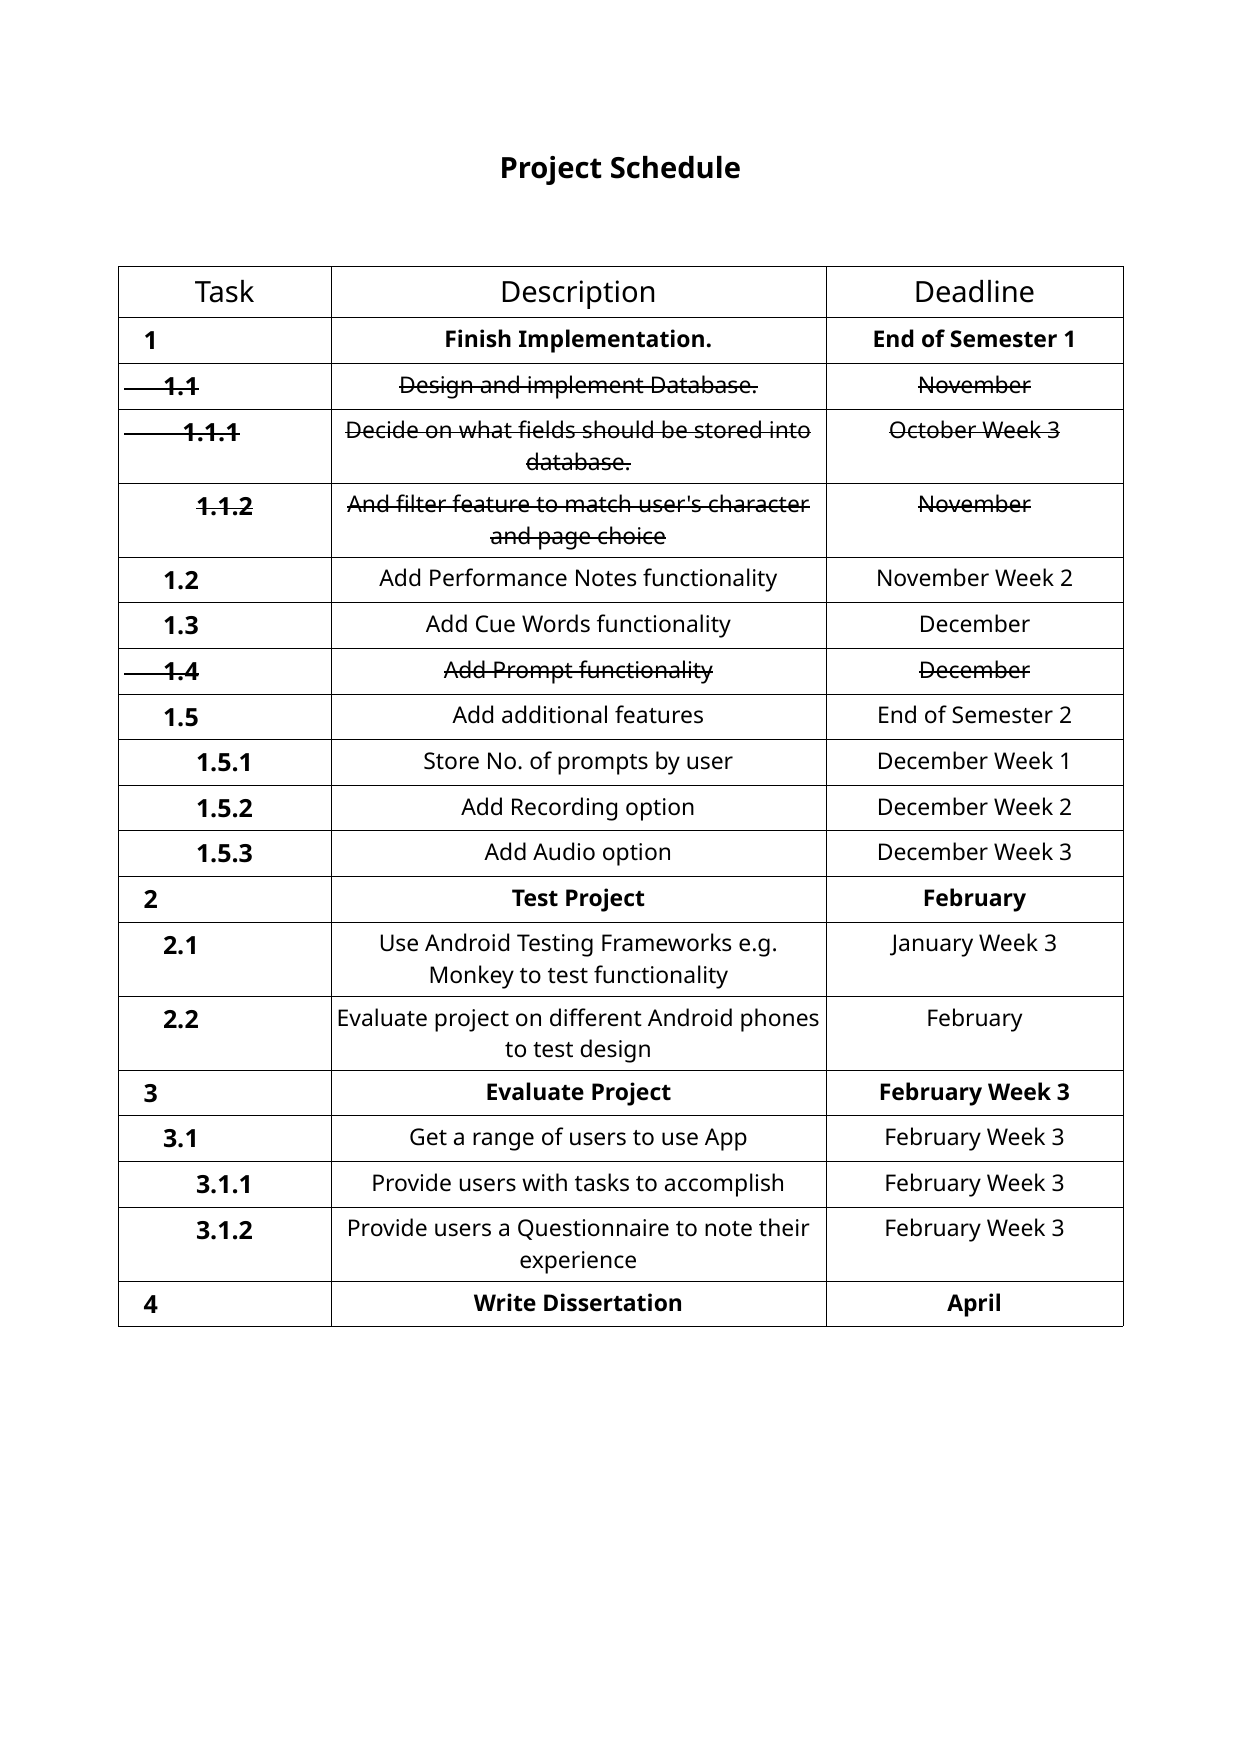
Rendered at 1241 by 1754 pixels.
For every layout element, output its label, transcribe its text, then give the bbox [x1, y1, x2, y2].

table_header Deadline [827, 267, 1123, 317]
table_cell Write Dissertation [332, 1282, 826, 1326]
table_cell End of Semester 1 [827, 318, 1123, 363]
table_cell 1.5.3 [119, 831, 331, 876]
table_cell Add Prompt functionality [332, 649, 826, 693]
table_cell Add Performance Notes functionality [332, 558, 826, 602]
table_cell January Week 3 [827, 923, 1123, 996]
table_cell 1.5.1 [119, 740, 331, 785]
table_cell 1.5 [119, 695, 331, 739]
table_cell And filter feature to match user's character and page choice [332, 484, 826, 557]
table_cell Test Project [332, 877, 826, 922]
table_cell April [827, 1282, 1123, 1326]
table_cell 1.4 [119, 649, 331, 693]
table_cell Add Audio option [332, 831, 826, 876]
table_cell November [827, 364, 1123, 408]
table_cell Provide users a Questionnaire to note their experience [332, 1208, 826, 1281]
table_cell Add Cue Words functionality [332, 603, 826, 648]
table_cell Store No. of prompts by user [332, 740, 826, 785]
table_cell October Week 3 [827, 410, 1123, 482]
table_cell Finish Implementation. [332, 318, 826, 363]
table_cell Evaluate Project [332, 1071, 826, 1115]
table_cell Get a range of users to use App [332, 1116, 826, 1161]
table_cell 1.1 [119, 364, 331, 408]
table_cell Provide users with tasks to accomplish [332, 1162, 826, 1207]
table_cell November [827, 484, 1123, 557]
table_cell 2 [119, 877, 331, 922]
text Project Schedule [118, 147, 1122, 187]
table_header Task [119, 267, 331, 317]
table_cell December Week 1 [827, 740, 1123, 785]
table_cell 1 [119, 318, 331, 363]
table_cell 3.1.2 [119, 1208, 331, 1281]
table_cell December Week 2 [827, 786, 1123, 830]
table_cell December Week 3 [827, 831, 1123, 876]
table_header Description [332, 267, 826, 317]
table_cell 1.2 [119, 558, 331, 602]
table_cell November Week 2 [827, 558, 1123, 602]
table_cell 1.5.2 [119, 786, 331, 830]
table_cell 3 [119, 1071, 331, 1115]
table_cell February Week 3 [827, 1208, 1123, 1281]
table_cell Decide on what fields should be stored into database. [332, 410, 826, 482]
table_cell 2.1 [119, 923, 331, 996]
table_cell 2.2 [119, 997, 331, 1070]
table_cell 4 [119, 1282, 331, 1326]
table_cell 3.1 [119, 1116, 331, 1161]
table_cell 3.1.1 [119, 1162, 331, 1207]
table_cell Design and implement Database. [332, 364, 826, 408]
table_cell 1.1.2 [119, 484, 331, 557]
table_cell End of Semester 2 [827, 695, 1123, 739]
table_cell December [827, 649, 1123, 693]
table_cell February [827, 877, 1123, 922]
table_cell February [827, 997, 1123, 1070]
table_cell Add additional features [332, 695, 826, 739]
table_cell Use Android Testing Frameworks e.g. Monkey to test functionality [332, 923, 826, 996]
table_cell Evaluate project on different Android phones to test design [332, 997, 826, 1070]
table_cell Add Recording option [332, 786, 826, 830]
table_cell December [827, 603, 1123, 648]
table_cell February Week 3 [827, 1071, 1123, 1115]
table_cell 1.3 [119, 603, 331, 648]
table_cell 1.1.1 [119, 410, 331, 482]
table_cell February Week 3 [827, 1162, 1123, 1207]
table_cell February Week 3 [827, 1116, 1123, 1161]
